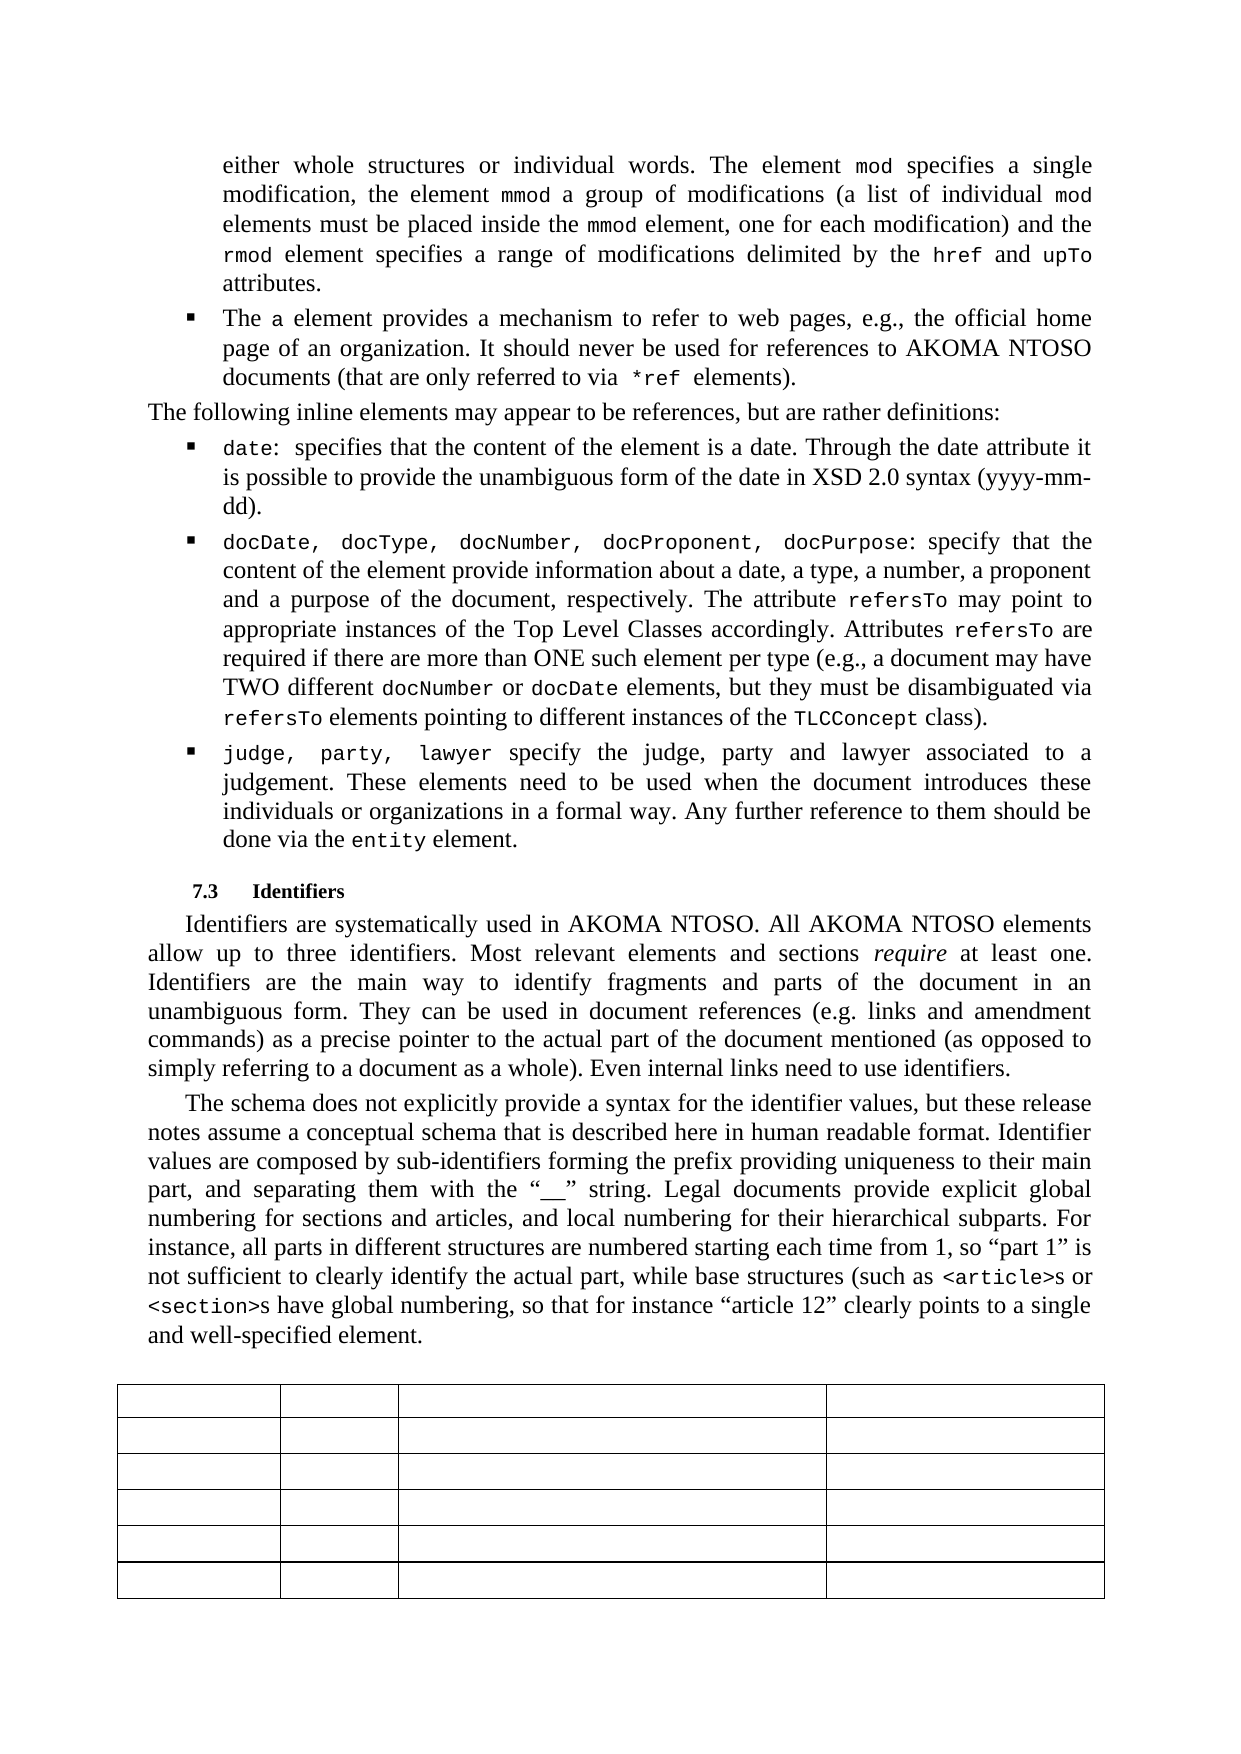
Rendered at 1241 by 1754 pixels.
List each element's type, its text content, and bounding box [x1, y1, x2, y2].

text The following inline elements may appear to be references, but are rather definitions: [148, 397, 1092, 426]
table_cell [399, 1418, 826, 1453]
table_cell [281, 1454, 398, 1489]
table_header [118, 1385, 280, 1417]
table_cell [281, 1563, 398, 1597]
list judge, party, lawyer specify the judge, party and lawyer associated to a judgement. These elements need to be used when the document introduces these individuals or organizations in a formal way. Any further reference to them should be done via the entity element. [185, 737, 1092, 854]
text Identifiers are systematically used in AKOMA NTOSO. All AKOMA NTOSO elements allow up to three identifiers. Most relevant elements and sections require at least one. Identifiers are the main way to identify fragments and parts of the document in an unambiguous form. They can be used in document references (e.g. links and amendment commands) as a precise pointer to the actual part of the document mentioned (as opposed to simply referring to a document as a whole). Even internal links need to use identifiers. [148, 909, 1092, 1082]
list docDate, docType, docNumber, docProponent, docPurpose: specify that the content of the element provide information about a date, a type, a number, a proponent and a purpose of the document, respectively. The attribute refersTo may point to appropriate instances of the Top Level Classes accordingly. Attributes refersTo are required if there are more than ONE such element per type (e.g., a document may have TWO different docNumber or docDate elements, but they must be disambiguated via refersTo elements pointing to different instances of the TLCConcept class). [185, 526, 1092, 731]
table_header [281, 1385, 398, 1417]
table_cell [399, 1490, 826, 1525]
table_cell [399, 1526, 826, 1561]
table_cell [827, 1454, 1104, 1489]
table_cell [827, 1490, 1104, 1525]
table_cell [118, 1490, 280, 1525]
text The schema does not explicitly provide a syntax for the identifier values, but these release notes assume a conceptual schema that is described here in human readable format. Identifier values are composed by sub-identifiers forming the prefix providing uniqueness to their main part, and separating them with the “__” string. Legal documents provide explicit global numbering for sections and articles, and local numbering for their hierarchical subparts. For instance, all parts in different structures are numbered starting each time from 1, so “part 1” is not sufficient to clearly identify the actual part, while base structures (such as <article>s or <section>s have global numbering, so that for instance “article 12” clearly points to a single and well-specified element. [148, 1088, 1092, 1349]
table_cell [118, 1418, 280, 1453]
table_cell [399, 1563, 826, 1597]
table_cell [118, 1563, 280, 1597]
table_cell [281, 1526, 398, 1561]
table_cell [399, 1454, 826, 1489]
list date: specifies that the content of the element is a date. Through the date attribute it is possible to provide the unambiguous form of the date in XSD 2.0 syntax (yyyy-mm-dd). [185, 432, 1092, 519]
table_cell [118, 1526, 280, 1561]
table_cell [827, 1418, 1104, 1453]
table_header [827, 1385, 1104, 1417]
table_cell [827, 1526, 1104, 1561]
table_cell [118, 1454, 280, 1489]
subtitle Identifiers [192, 879, 1092, 903]
list either whole structures or individual words. The element mod specifies a single modification, the element mmod a group of modifications (a list of individual mod elements must be placed inside the mmod element, one for each modification) and the rmod element specifies a range of modifications delimited by the href and upTo attributes. [185, 150, 1092, 297]
table_cell [281, 1490, 398, 1525]
list The a element provides a mechanism to refer to web pages, e.g., the official home page of an organization. It should never be used for references to AKOMA NTOSO documents (that are only referred to via *ref elements). [185, 303, 1092, 391]
table_cell [281, 1418, 398, 1453]
table_header [399, 1385, 826, 1417]
table_cell [827, 1563, 1104, 1597]
